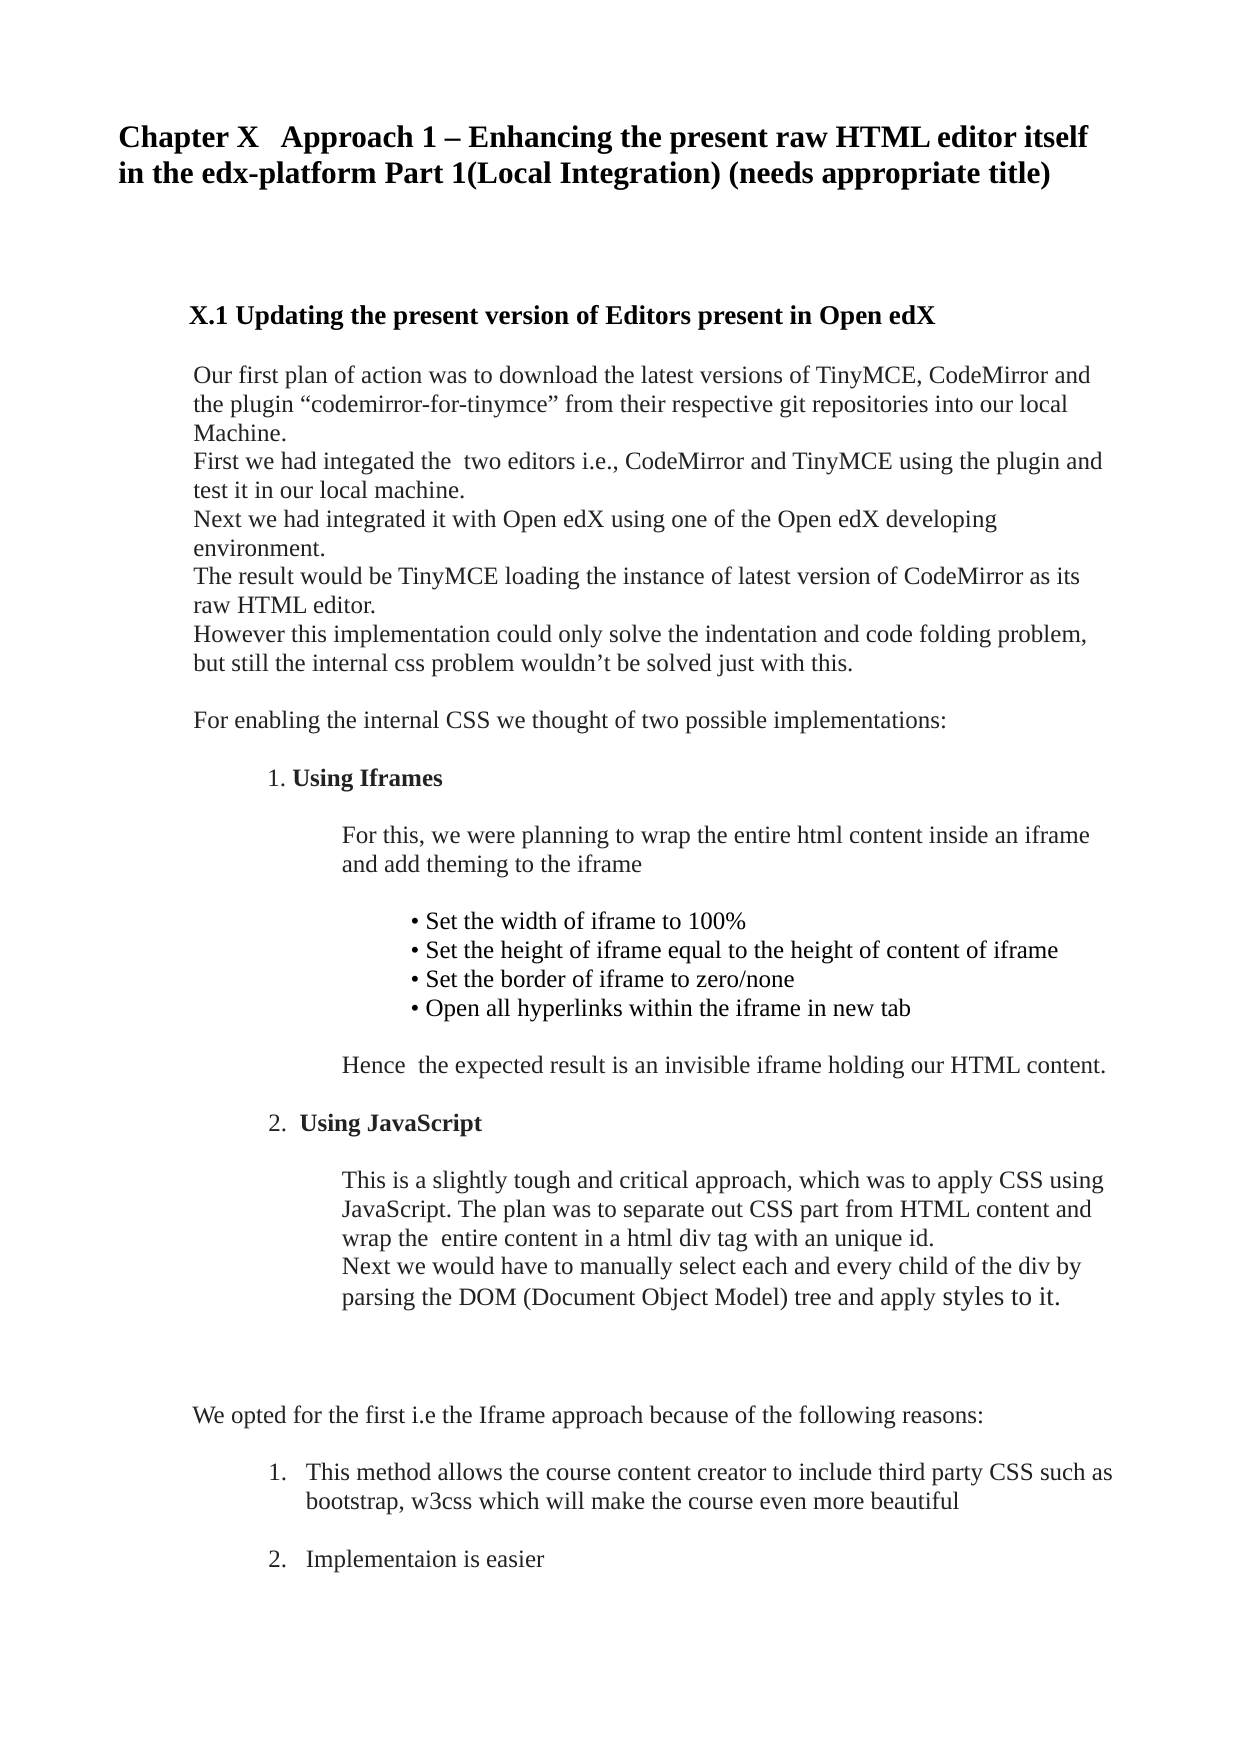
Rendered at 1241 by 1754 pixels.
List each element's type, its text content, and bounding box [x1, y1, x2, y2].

list • Set the border of iframe to zero/none [342, 964, 1122, 993]
text Chapter X Approach 1 – Enhancing the present raw HTML editor itself in the edx-platform Part 1(Local Integration) (needs appropriate title) [118, 118, 1122, 190]
list Implementaion is easier [268, 1544, 1122, 1572]
list 2. Using JavaScript [118, 1108, 1122, 1136]
list Hence the expected result is an invisible iframe holding our HTML content. [342, 1050, 1122, 1079]
list 1. Using Iframes [193, 763, 1122, 791]
list The result would be TinyMCE loading the instance of latest version of CodeMirror as its raw HTML editor. [193, 561, 1122, 619]
list • Open all hyperlinks within the iframe in new tab [342, 993, 1122, 1021]
text X.1 Updating the present version of Editors present in Open edX [118, 295, 1122, 331]
list First we had integated the two editors i.e., CodeMirror and TinyMCE using the plugin and test it in our local machine. [193, 446, 1122, 504]
list For enabling the internal CSS we thought of two possible implementations: [193, 705, 1122, 734]
list Next we would have to manually select each and every child of the div by parsing the DOM (Document Object Model) tree and apply styles to it. [342, 1251, 1122, 1311]
list However this implementation could only solve the indentation and code folding problem, but still the internal css problem wouldn’t be solved just with this. [193, 619, 1122, 676]
list Next we had integrated it with Open edX using one of the Open edX developing environment. [193, 504, 1122, 561]
list This method allows the course content creator to include third party CSS such as bootstrap, w3css which will make the course even more beautiful [268, 1457, 1122, 1515]
text We opted for the first i.e the Iframe approach because of the following reasons: [118, 1400, 1122, 1429]
list This is a slightly tough and critical approach, which was to apply CSS using JavaScript. The plan was to separate out CSS part from HTML content and wrap the entire content in a html div tag with an unique id. [342, 1165, 1122, 1251]
list • Set the height of iframe equal to the height of content of iframe [342, 935, 1122, 964]
list Our first plan of action was to download the latest versions of TinyMCE, CodeMirror and the plugin “codemirror-for-tinymce” from their respective git repositories into our local Machine. [193, 360, 1122, 446]
list For this, we were planning to wrap the entire html content inside an iframe and add theming to the iframe [342, 820, 1122, 878]
list • Set the width of iframe to 100% [342, 906, 1122, 935]
